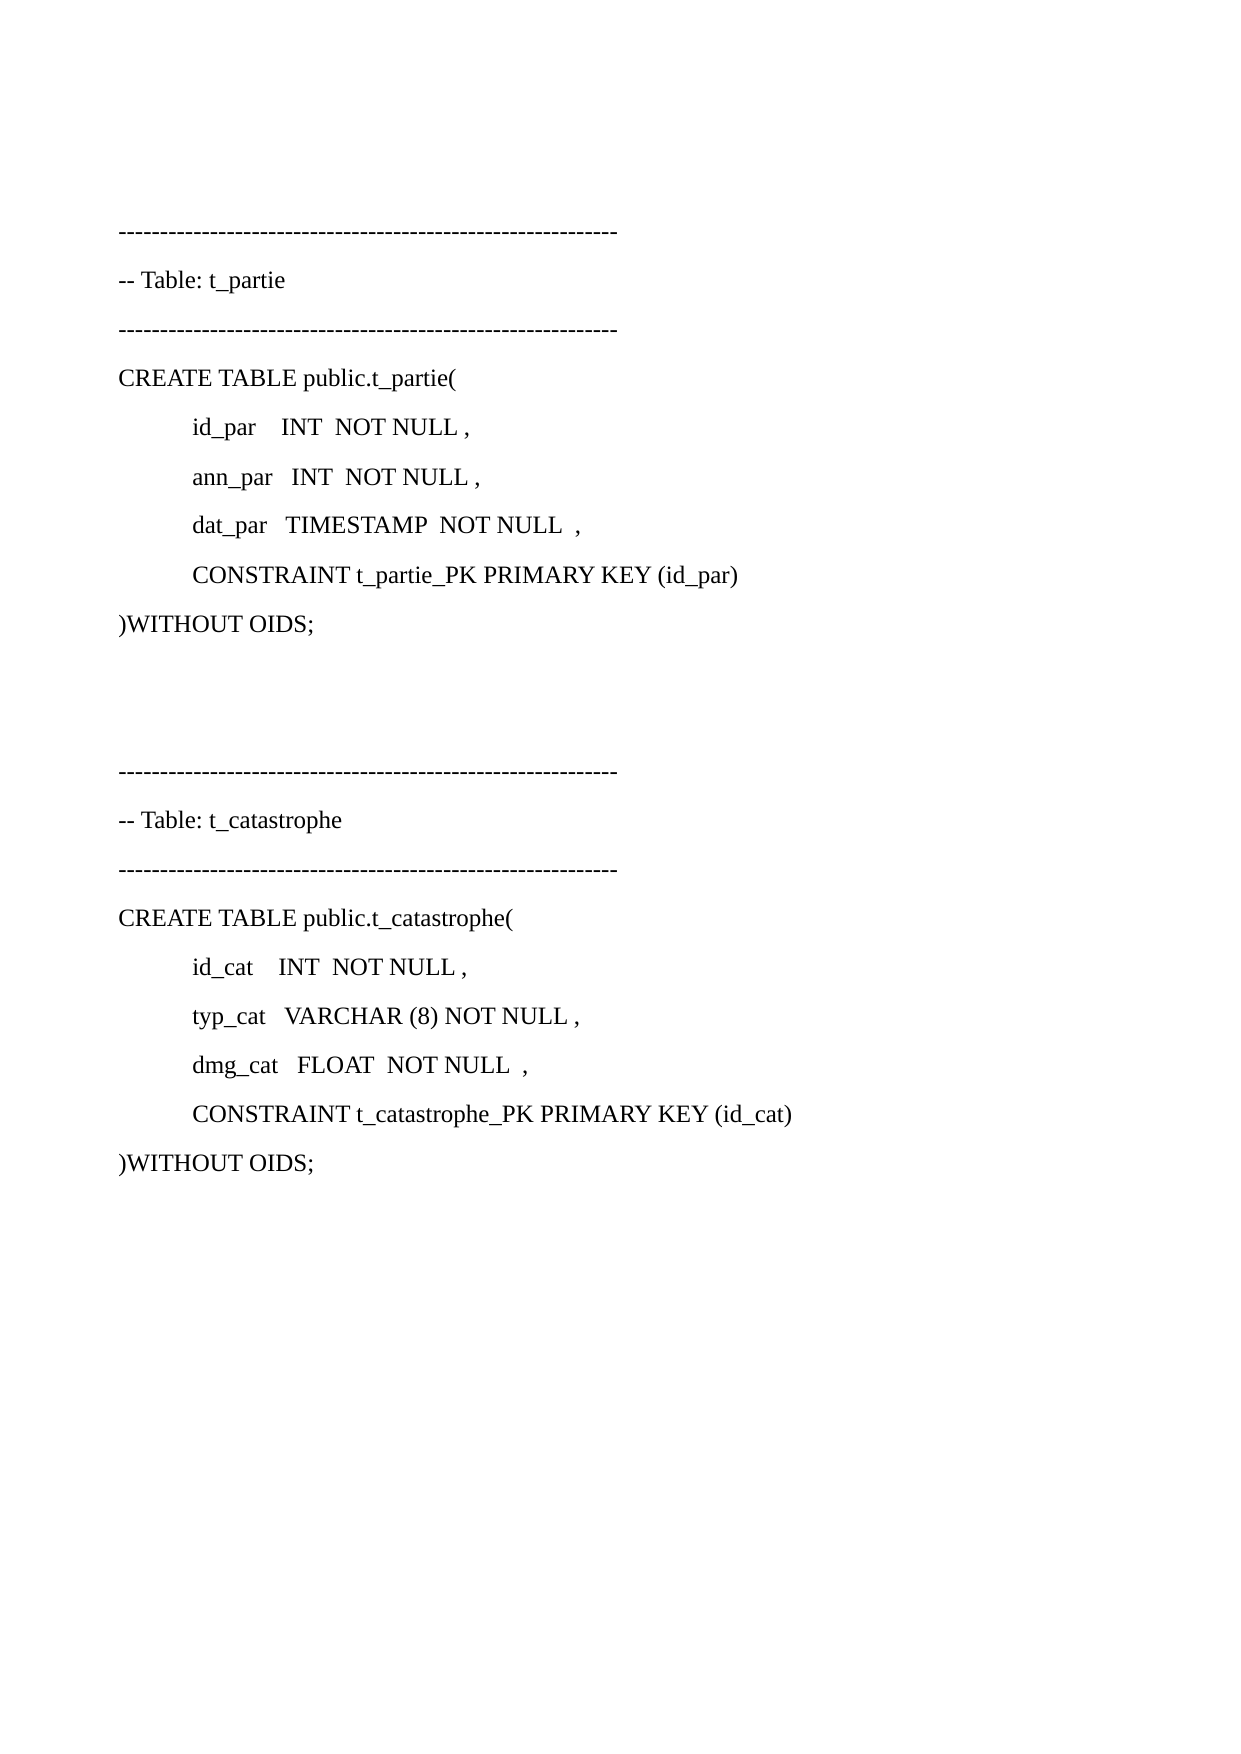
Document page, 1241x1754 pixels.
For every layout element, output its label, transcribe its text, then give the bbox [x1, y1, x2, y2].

text -- Table: t_catastrophe [118, 805, 1122, 834]
text -- Table: t_partie [118, 265, 1122, 294]
text )WITHOUT OIDS; [118, 609, 1122, 637]
text CREATE TABLE public.t_catastrophe( [118, 903, 1122, 932]
text dat_par TIMESTAMP NOT NULL , [118, 511, 1122, 539]
text id_par INT NOT NULL , [118, 412, 1122, 441]
text )WITHOUT OIDS; [118, 1148, 1122, 1177]
text typ_cat VARCHAR (8) NOT NULL , [118, 1001, 1122, 1030]
text ------------------------------------------------------------ [118, 854, 1122, 883]
text ------------------------------------------------------------ [118, 756, 1122, 785]
text id_cat INT NOT NULL , [118, 952, 1122, 981]
text ann_par INT NOT NULL , [118, 462, 1122, 490]
text CREATE TABLE public.t_partie( [118, 363, 1122, 392]
text CONSTRAINT t_partie_PK PRIMARY KEY (id_par) [118, 560, 1122, 588]
text dmg_cat FLOAT NOT NULL , [118, 1050, 1122, 1079]
text ------------------------------------------------------------ [118, 216, 1122, 245]
text CONSTRAINT t_catastrophe_PK PRIMARY KEY (id_cat) [118, 1099, 1122, 1128]
text ------------------------------------------------------------ [118, 314, 1122, 343]
